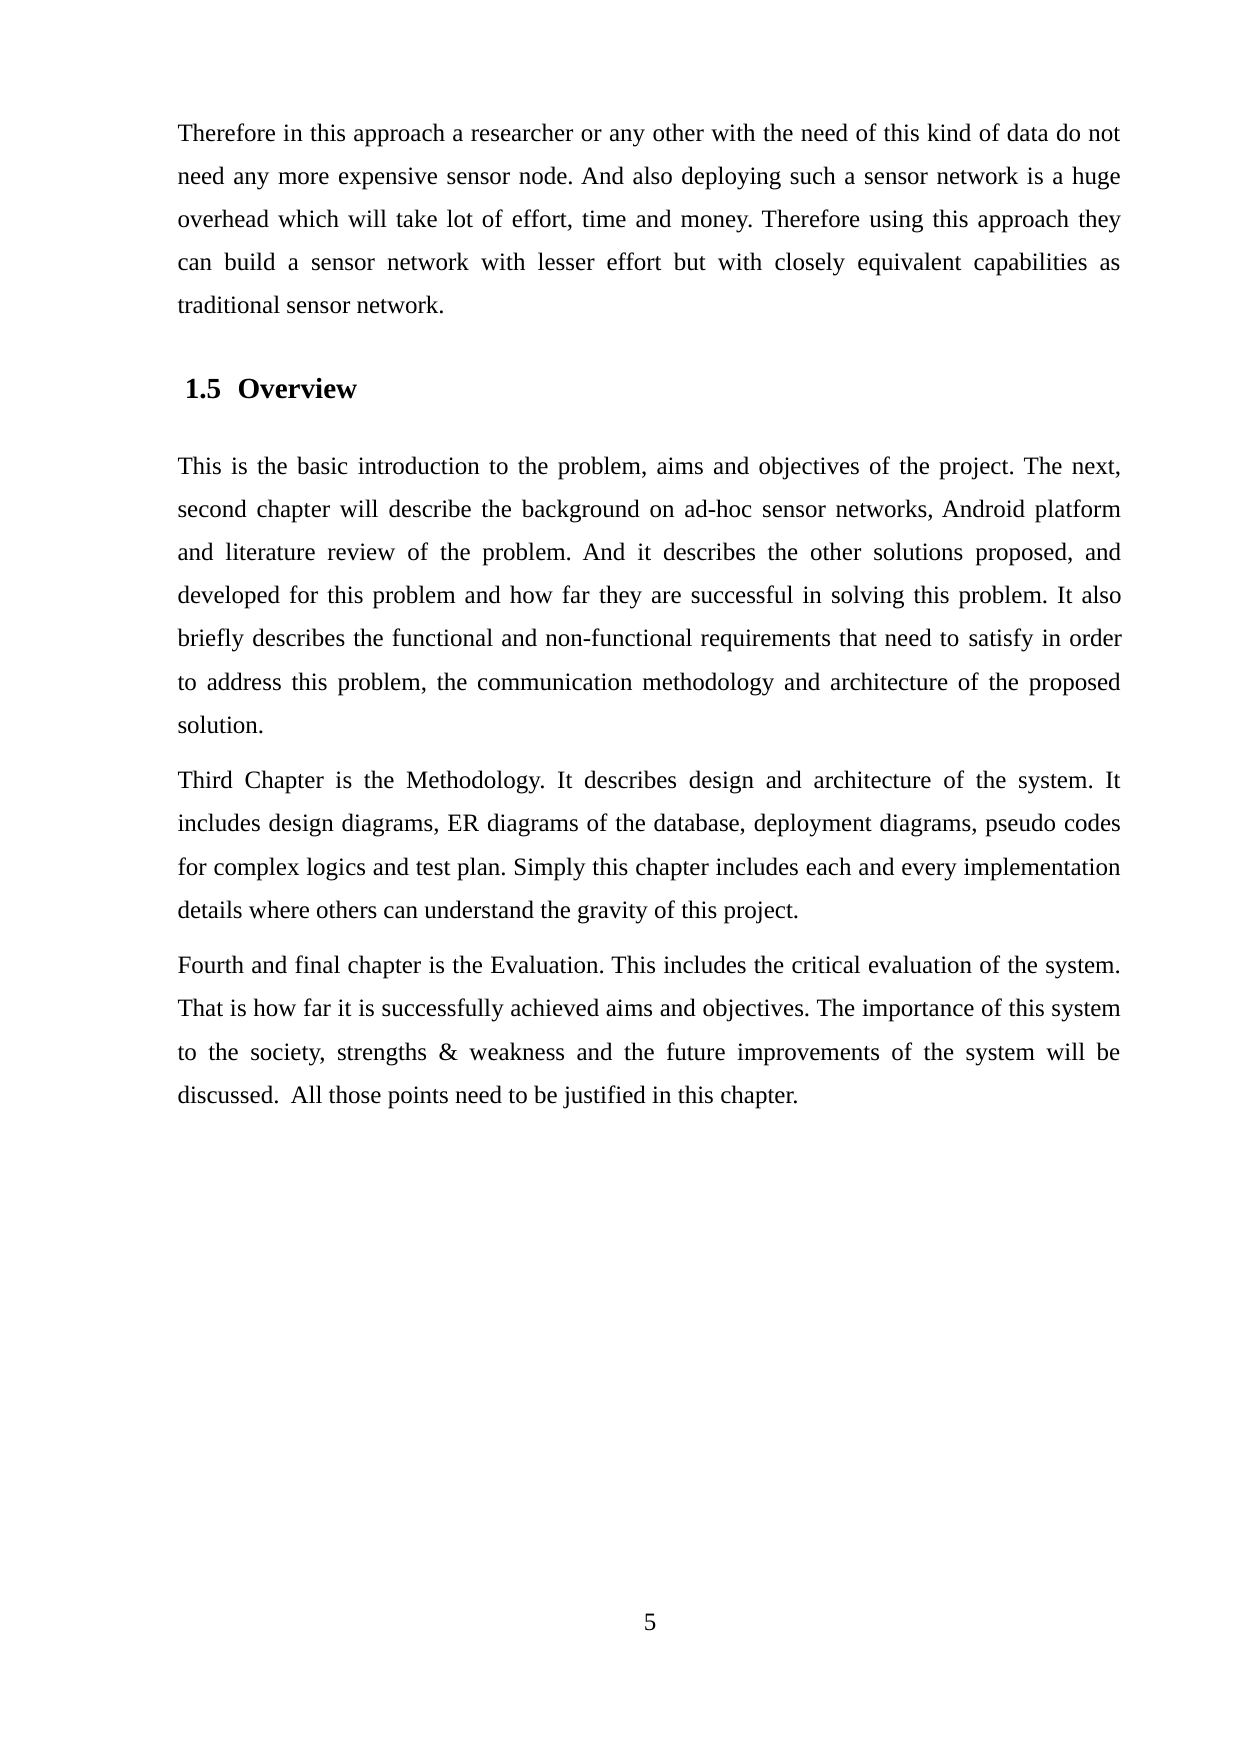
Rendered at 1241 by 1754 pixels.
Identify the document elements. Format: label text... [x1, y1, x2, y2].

text This is the basic introduction to the problem, aims and objectives of the project. The next, second chapter will describe the background on ad-hoc sensor networks, Android platform and literature review of the problem. And it describes the other solutions proposed, and developed for this problem and how far they are successful in solving this problem. It also briefly describes the functional and non-functional requirements that need to satisfy in order to address this problem, the communication methodology and architecture of the proposed solution. [177, 451, 1122, 738]
subtitle Overview [177, 371, 1122, 404]
text Third Chapter is the Methodology. It describes design and architecture of the system. It includes design diagrams, ER diagrams of the database, deployment diagrams, pseudo codes for complex logics and test plan. Simply this chapter includes each and every implementation details where others can understand the gravity of this project. [177, 765, 1122, 923]
text Therefore in this approach a researcher or any other with the need of this kind of data do not need any more expensive sensor node. And also deploying such a sensor network is a huge overhead which will take lot of effort, time and money. Therefore using this approach they can build a sensor network with lesser effort but with closely equivalent capabilities as traditional sensor network. [177, 118, 1122, 319]
text Fourth and final chapter is the Evaluation. This includes the critical evaluation of the system. That is how far it is successfully achieved aims and objectives. The importance of this system to the society, strengths & weakness and the future improvements of the system will be discussed. All those points need to be justified in this chapter. [177, 950, 1122, 1108]
